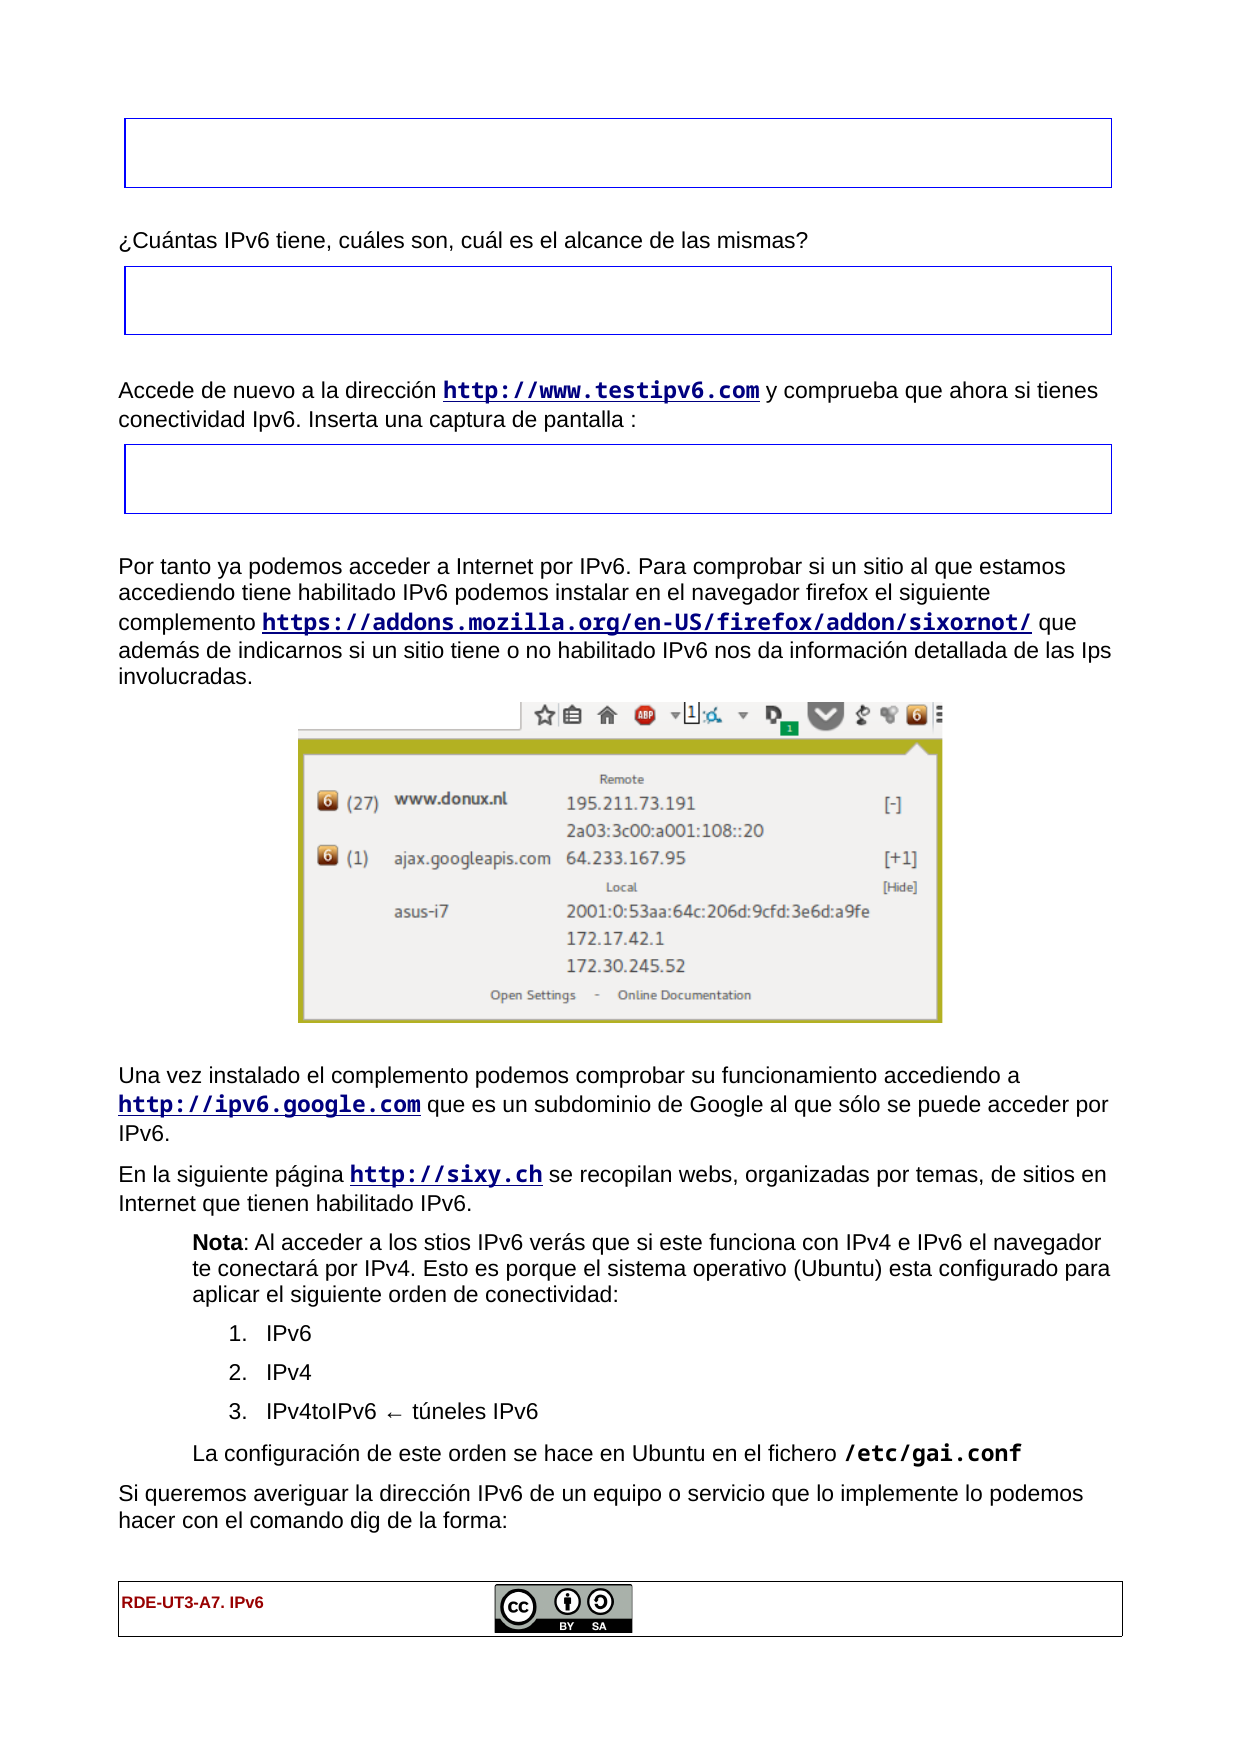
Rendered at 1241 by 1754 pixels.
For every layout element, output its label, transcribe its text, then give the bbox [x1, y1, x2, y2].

picture [494, 1584, 633, 1633]
table_header [126, 445, 1111, 513]
text La configuración de este orden se hace en Ubuntu en el fichero /etc/gai.conf [192, 1437, 1122, 1468]
text ¿Cuántas IPv6 tiene, cuáles son, cuál es el alcance de las mismas? [118, 227, 1122, 253]
table_header [126, 267, 1111, 334]
text Accede de nuevo a la dirección http://www.testipv6.com y comprueba que ahora si tienes conectividad Ipv6. Inserta una captura de pantalla : [118, 374, 1122, 432]
text Por tanto ya podemos acceder a Internet por IPv6. Para comprobar si un sitio al que estamos accediendo tiene habilitado IPv6 podemos instalar en el navegador firefox el siguiente complemento https://addons.mozilla.org/en-US/firefox/addon/sixornot/ que además de indicarnos si un sitio tiene o no habilitado IPv6 nos da información detallada de las Ips involucradas. [118, 553, 1122, 690]
list IPv4 [228, 1359, 1122, 1385]
text En la siguiente página http://sixy.ch se recopilan webs, organizadas por temas, de sitios en Internet que tienen habilitado IPv6. [118, 1158, 1122, 1216]
text Una vez instalado el complemento podemos comprobar su funcionamiento accediendo a http://ipv6.google.com que es un subdominio de Google al que sólo se puede acceder por IPv6. [118, 1062, 1122, 1146]
list IPv6 [228, 1320, 1122, 1346]
text Si queremos averiguar la dirección IPv6 de un equipo o servicio que lo implemente lo podemos hacer con el comando dig de la forma: [118, 1480, 1122, 1533]
table_header [126, 119, 1111, 187]
text Nota: Al acceder a los stios IPv6 verás que si este funciona con IPv4 e IPv6 el navegador te conectará por IPv4. Esto es porque el sistema operativo (Ubuntu) esta configurado para aplicar el siguiente orden de conectividad: [192, 1228, 1122, 1307]
picture [298, 702, 943, 1023]
list IPv4toIPv6 ← túneles IPv6 [228, 1398, 1122, 1424]
